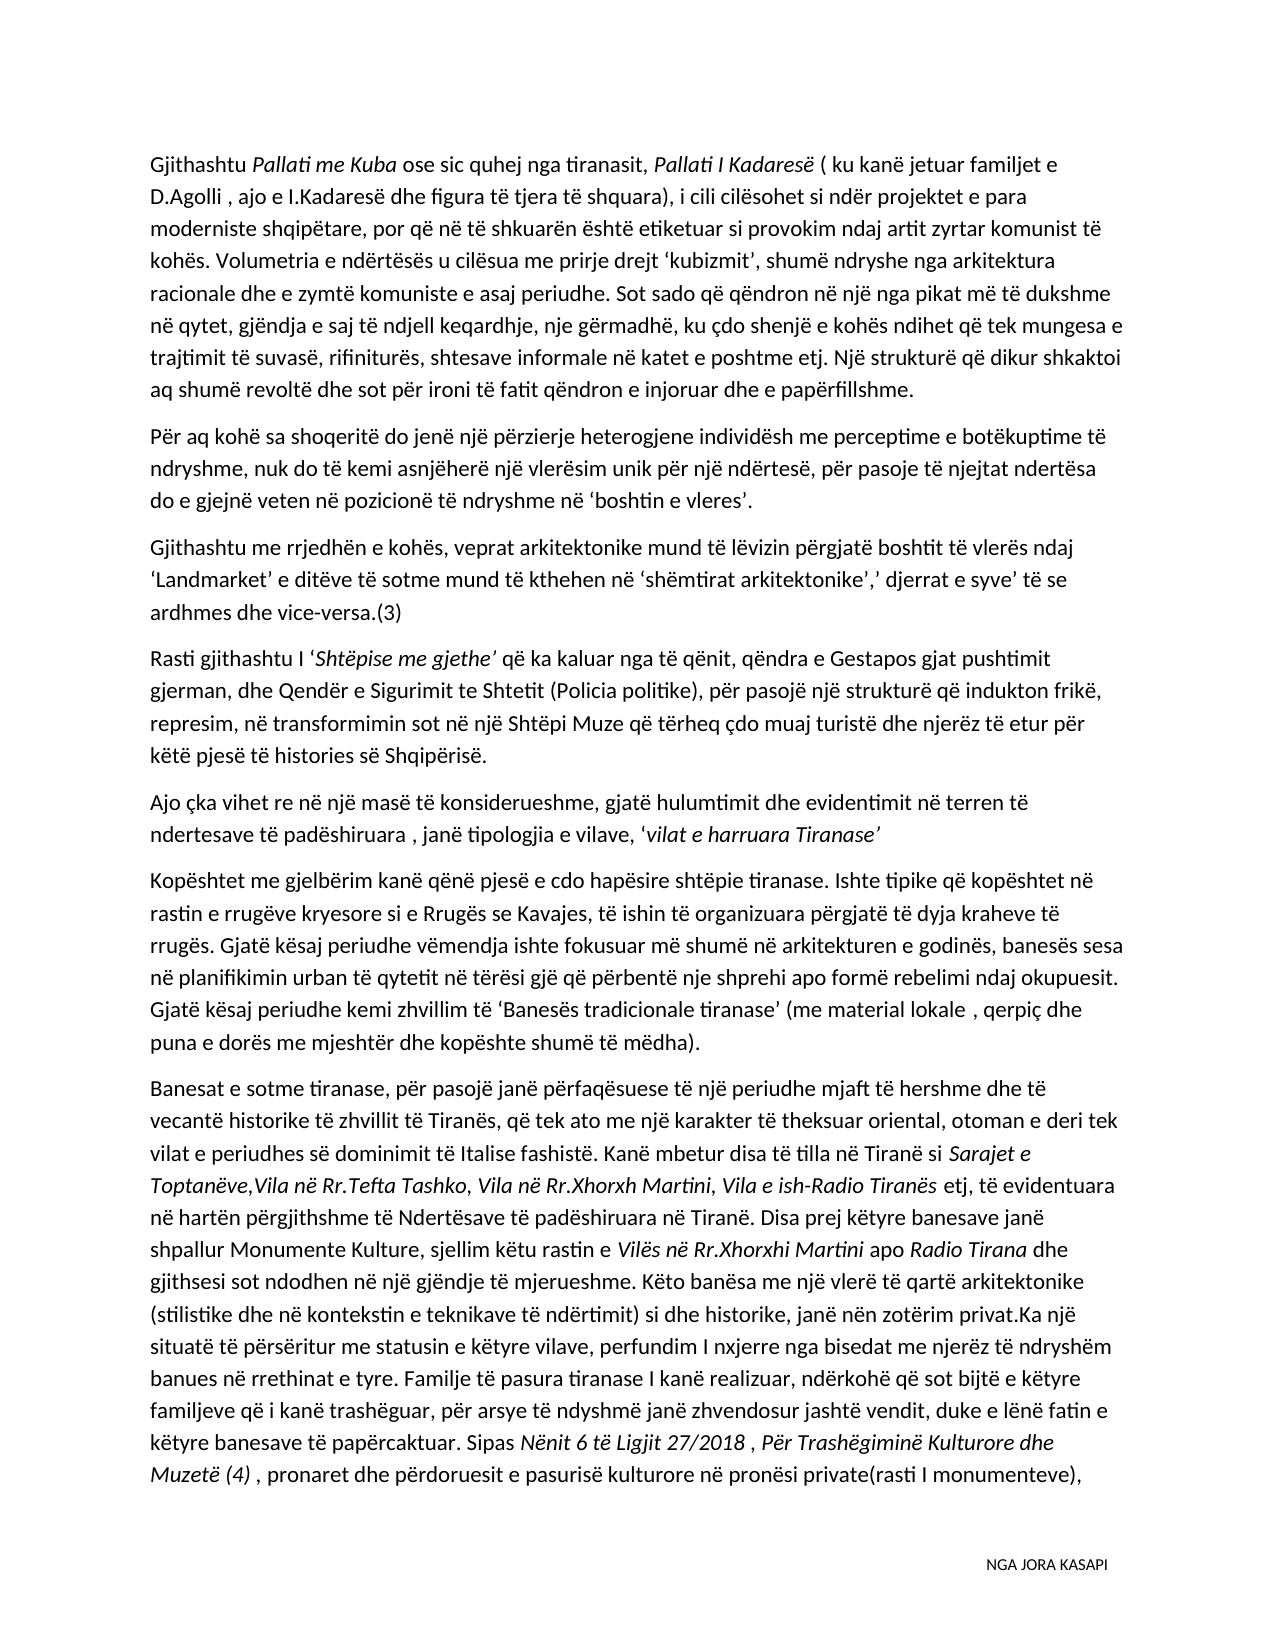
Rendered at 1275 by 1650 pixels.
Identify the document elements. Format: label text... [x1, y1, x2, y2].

text Ajo çka vihet re në një masë të konsiderueshme, gjatë hulumtimit dhe evidentimit në terren të ndertesave të padëshiruara , janë tipologjia e vilave, ‘vilat e harruara Tiranase’ [150, 788, 1125, 848]
text Banesat e sotme tiranase, për pasojë janë përfaqësuese të një periudhe mjaft të hershme dhe të vecantë historike të zhvillit të Tiranës, që tek ato me një karakter të theksuar oriental, otoman e deri tek vilat e periudhes së dominimit të Italise fashistë. Kanë mbetur disa të tilla në Tiranë si Sarajet e Toptanëve,Vila në Rr.Tefta Tashko, Vila në Rr.Xhorxh Martini, Vila e ish-Radio Tiranës etj, të evidentuara në hartën përgjithshme të Ndertësave të padëshiruara në Tiranë. Disa prej këtyre banesave janë shpallur Monumente Kulture, sjellim këtu rastin e Vilës në Rr.Xhorxhi Martini apo Radio Tirana dhe gjithsesi sot ndodhen në një gjëndje të mjerueshme. Këto banësa me një vlerë të qartë arkitektonike (stilistike dhe në kontekstin e teknikave të ndërtimit) si dhe historike, janë nën zotërim privat.Ka një situatë të përsëritur me statusin e këtyre vilave, perfundim I nxjerre nga bisedat me njerëz të ndryshëm banues në rrethinat e tyre. Familje të pasura tiranase I kanë realizuar, ndërkohë që sot bijtë e këtyre familjeve që i kanë trashëguar, për arsye të ndyshmë janë zhvendosur jashtë vendit, duke e lënë fatin e këtyre banesave të papërcaktuar. Sipas Nënit 6 të Ligjit 27/2018 , Për Trashëgiminë Kulturore dhe Muzetë (4) , pronaret dhe përdoruesit e pasurisë kulturore në pronësi private(rasti I monumenteve), [150, 1074, 1125, 1489]
text Rasti gjithashtu I ‘Shtëpise me gjethe’ që ka kaluar nga të qënit, qëndra e Gestapos gjat pushtimit gjerman, dhe Qendër e Sigurimit te Shtetit (Policia politike), për pasojë një strukturë që indukton frikë, represim, në transformimin sot në një Shtëpi Muze që tërheq çdo muaj turistë dhe njerëz të etur për këtë pjesë të histories së Shqipërisë. [150, 644, 1125, 769]
text Gjithashtu me rrjedhën e kohës, veprat arkitektonike mund të lëvizin përgjatë boshtit të vlerës ndaj ‘Landmarket’ e ditëve të sotme mund të kthehen në ‘shëmtirat arkitektonike’,’ djerrat e syve’ të se ardhmes dhe vice-versa.(3) [150, 533, 1125, 626]
text Për aq kohë sa shoqeritë do jenë një përzierje heterogjene individësh me perceptime e botëkuptime të ndryshme, nuk do të kemi asnjëherë një vlerësim unik për një ndërtesë, për pasoje të njejtat ndertësa do e gjejnë veten në pozicionë të ndryshme në ‘boshtin e vleres’. [150, 422, 1125, 514]
text Gjithashtu Pallati me Kuba ose sic quhej nga tiranasit, Pallati I Kadaresë ( ku kanë jetuar familjet e D.Agolli , ajo e I.Kadaresë dhe figura të tjera të shquara), i cili cilësohet si ndër projektet e para moderniste shqipëtare, por që në të shkuarën është etiketuar si provokim ndaj artit zyrtar komunist të kohës. Volumetria e ndërtësës u cilësua me prirje drejt ‘kubizmit’, shumë ndryshe nga arkitektura racionale dhe e zymtë komuniste e asaj periudhe. Sot sado që qëndron në një nga pikat më të dukshme në qytet, gjëndja e saj të ndjell keqardhje, nje gërmadhë, ku çdo shenjë e kohës ndihet që tek mungesa e trajtimit të suvasë, rifiniturës, shtesave informale në katet e poshtme etj. Një strukturë që dikur shkaktoi aq shumë revoltë dhe sot për ironi të fatit qëndron e injoruar dhe e papërfillshme. [150, 150, 1125, 403]
text Kopështet me gjelbërim kanë qënë pjesë e cdo hapësire shtëpie tiranase. Ishte tipike që kopështet në rastin e rrugëve kryesore si e Rrugës se Kavajes, të ishin të organizuara përgjatë të dyja kraheve të rrugës. Gjatë kësaj periudhe vëmendja ishte fokusuar më shumë në arkitekturen e godinës, banesës sesa në planifikimin urban të qytetit në tërësi gjë që përbentë nje shprehi apo formë rebelimi ndaj okupuesit. Gjatë kësaj periudhe kemi zhvillim të ‘Banesës tradicionale tiranase’ (me material lokale , qerpiç dhe puna e dorës me mjeshtër dhe kopështe shumë të mëdha). [150, 867, 1125, 1056]
